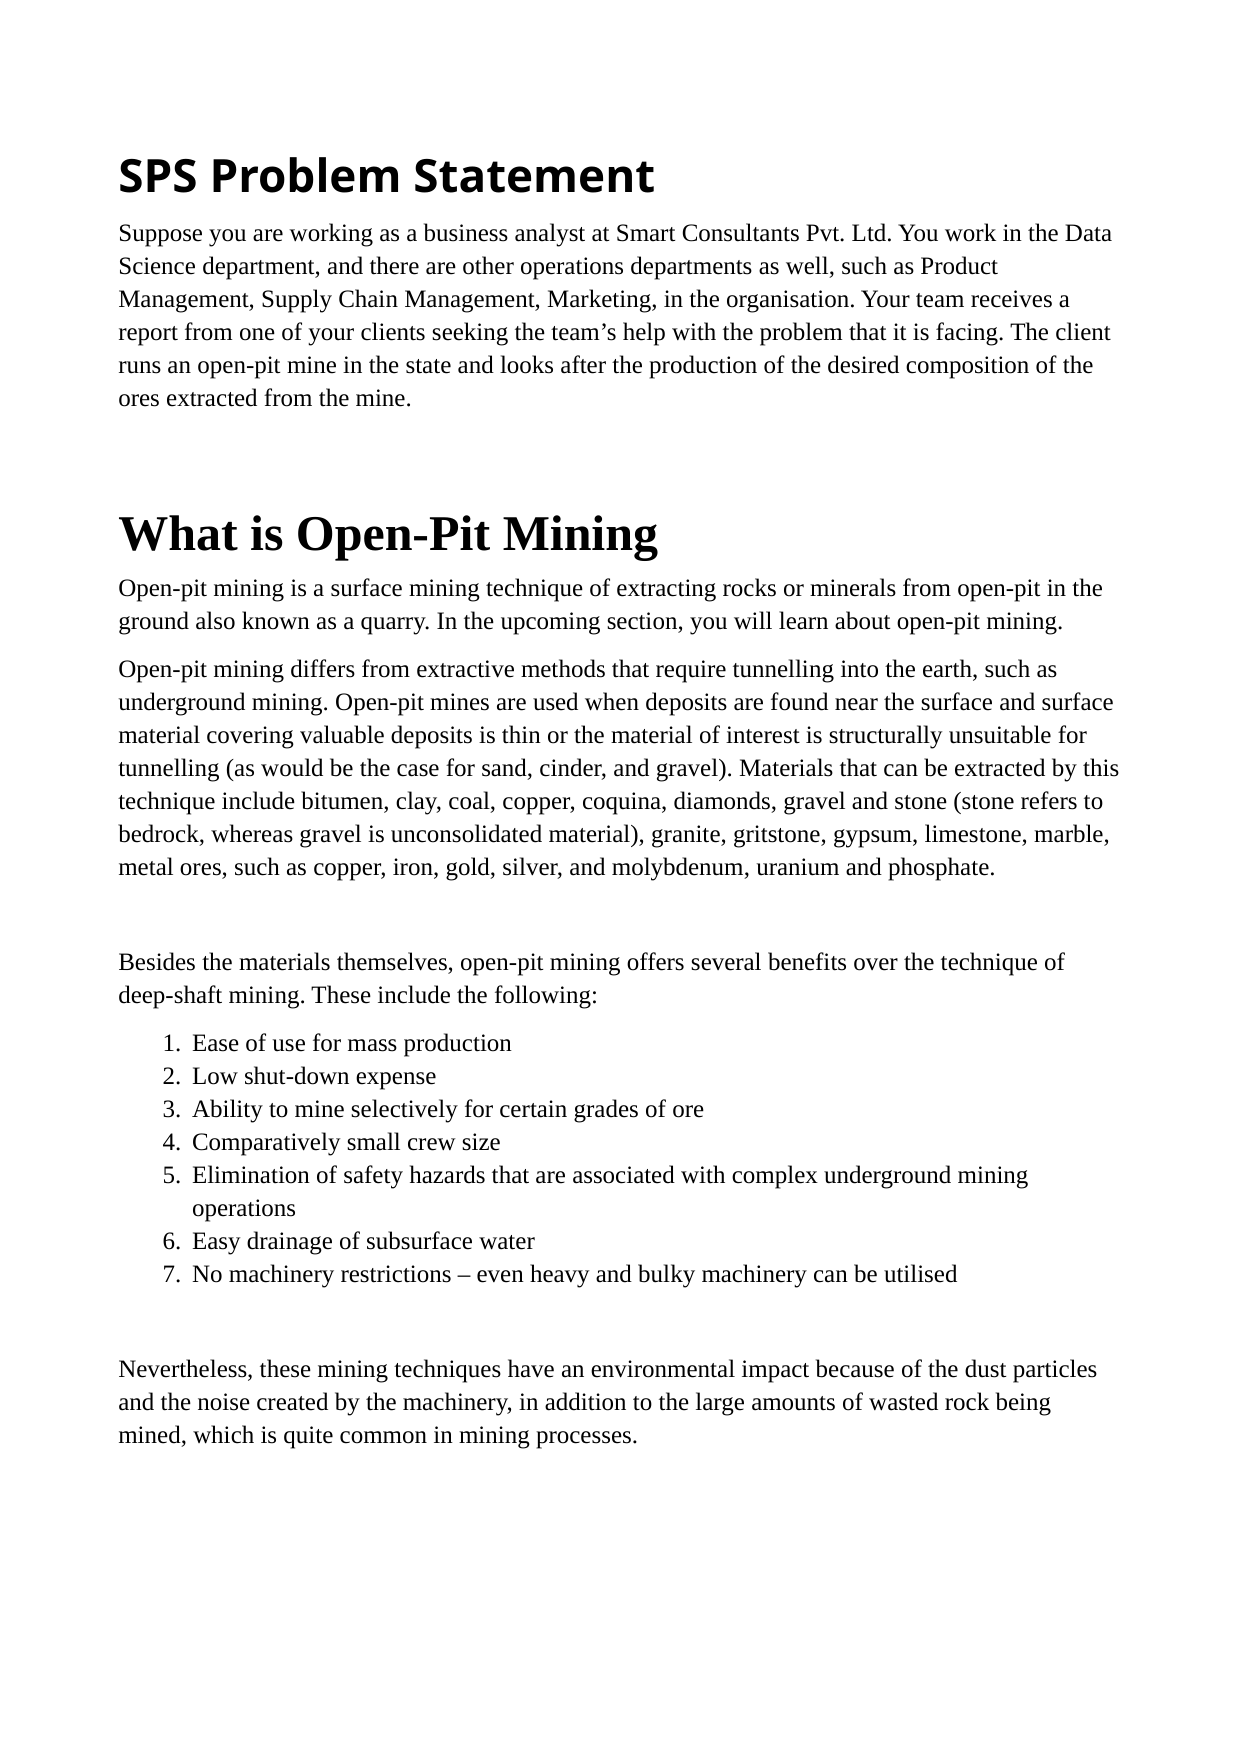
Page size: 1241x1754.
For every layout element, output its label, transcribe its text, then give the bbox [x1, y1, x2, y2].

list Low shut-down expense [162, 1061, 1122, 1090]
list Elimination of safety hazards that are associated with complex underground mining operations [162, 1160, 1122, 1222]
text Besides the materials themselves, open-pit mining offers several benefits over the technique of deep-shaft mining. These include the following: [118, 947, 1122, 1009]
subtitle What is Open-Pit Mining [118, 503, 1122, 561]
text Open-pit mining is a surface mining technique of extracting rocks or minerals from open-pit in the ground also known as a quarry. In the upcoming section, you will learn about open-pit mining. [118, 573, 1122, 635]
text Suppose you are working as a business analyst at Smart Consultants Pvt. Ltd. You work in the Data Science department, and there are other operations departments as well, such as Product Management, Supply Chain Management, Marketing, in the organisation. Your team receives a report from one of your clients seeking the team’s help with the problem that it is facing. The client runs an open-pit mine in the state and looks after the production of the desired composition of the ores extracted from the mine. [118, 218, 1122, 412]
list Comparatively small crew size [162, 1127, 1122, 1156]
list Ability to mine selectively for certain grades of ore [162, 1094, 1122, 1123]
subtitle SPS Problem Statement [118, 143, 1122, 206]
list Easy drainage of subsurface water [162, 1226, 1122, 1255]
list Ease of use for mass production [162, 1028, 1122, 1057]
text Nevertheless, these mining techniques have an environmental impact because of the dust particles and the noise created by the machinery, in addition to the large amounts of wasted rock being mined, which is quite common in mining processes. [118, 1354, 1122, 1449]
list No machinery restrictions – even heavy and bulky machinery can be utilised [162, 1259, 1122, 1288]
text Open-pit mining differs from extractive methods that require tunnelling into the earth, such as underground mining. Open-pit mines are used when deposits are found near the surface and surface material covering valuable deposits is thin or the material of interest is structurally unsuitable for tunnelling (as would be the case for sand, cinder, and gravel). Materials that can be extracted by this technique include bitumen, clay, coal, copper, coquina, diamonds, gravel and stone (stone refers to bedrock, whereas gravel is unconsolidated material), granite, gritstone, gypsum, limestone, marble, metal ores, such as copper, iron, gold, silver, and molybdenum, uranium and phosphate. [118, 654, 1122, 881]
